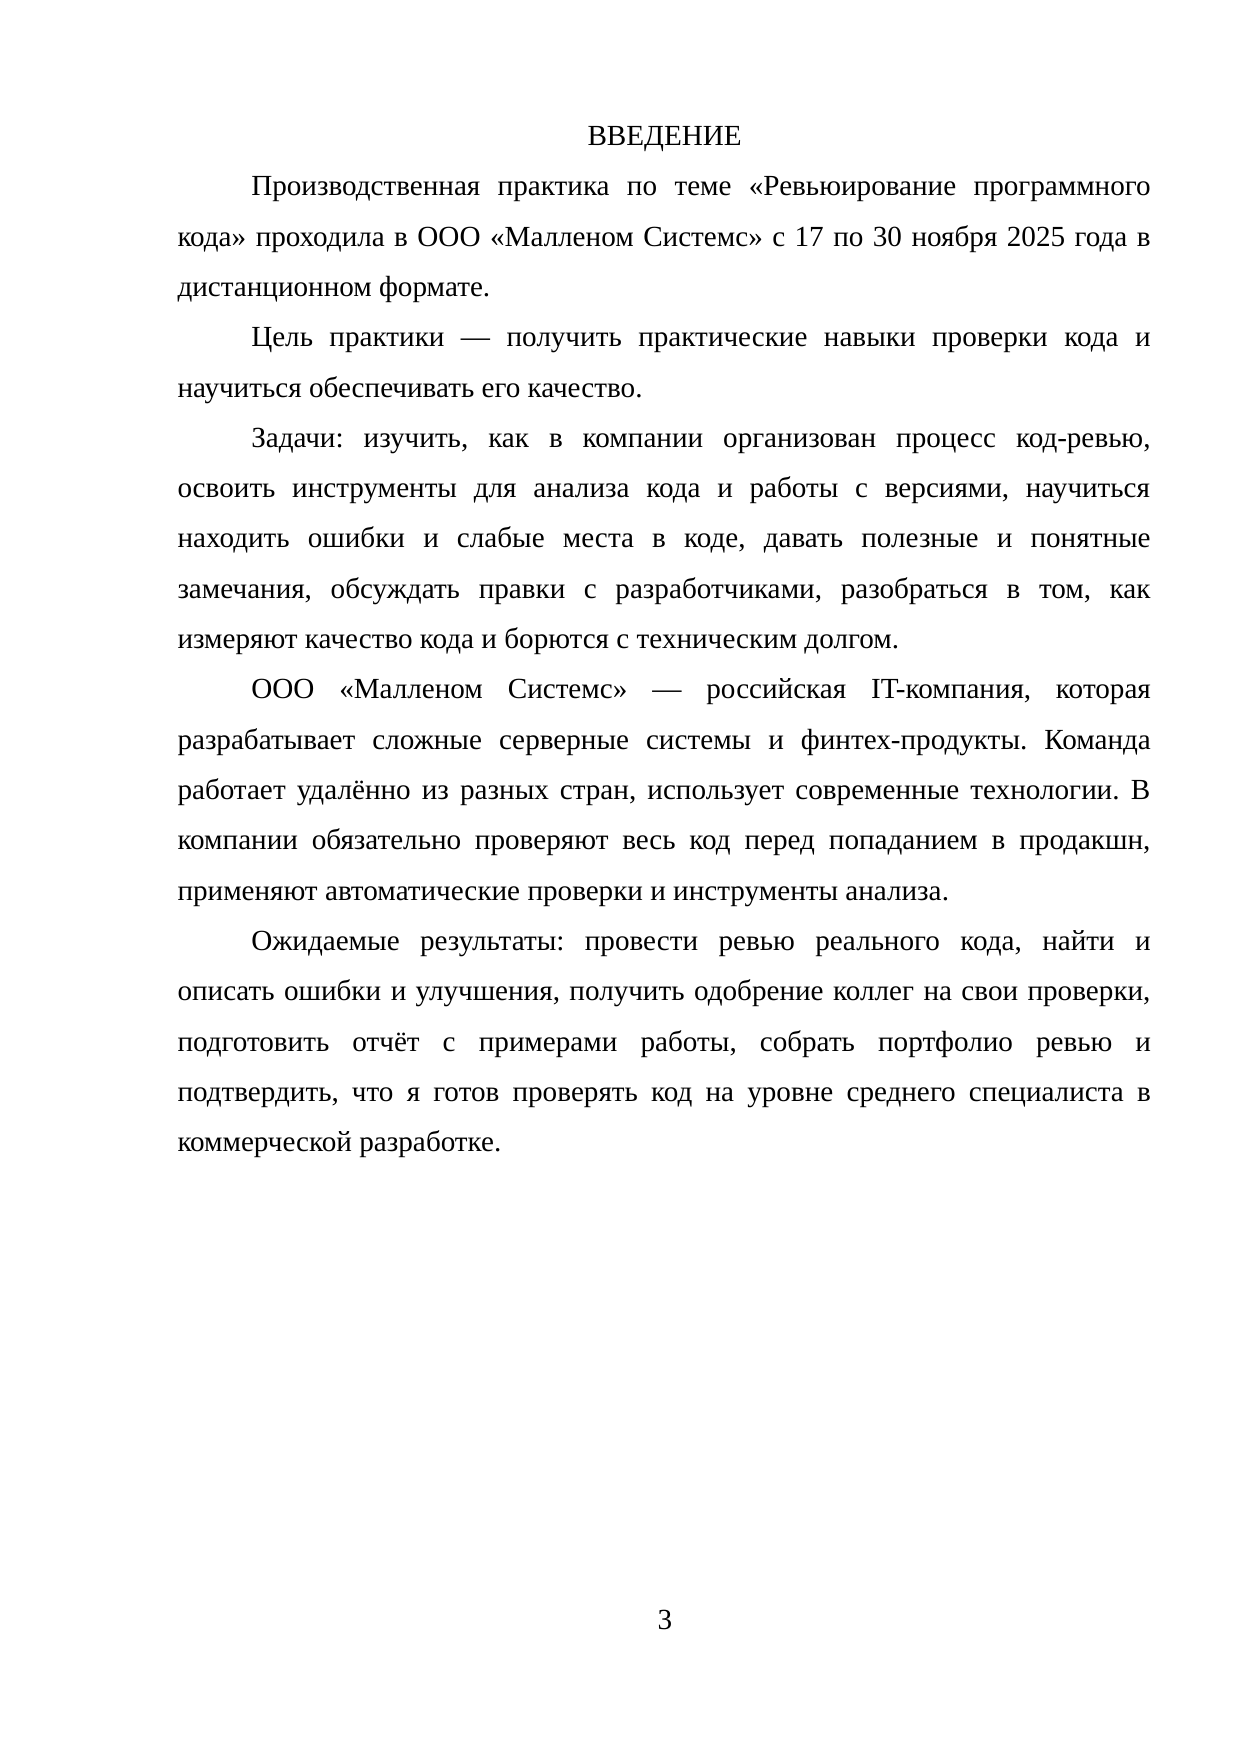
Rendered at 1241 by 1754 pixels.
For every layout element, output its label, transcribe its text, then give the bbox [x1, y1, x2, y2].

text Цель практики — получить практические навыки проверки кода и научиться обеспечивать его качество. [177, 319, 1152, 403]
subtitle ВВЕДЕНИЕ [177, 118, 1152, 152]
text ООО «Малленом Системс» — российская IT-компания, которая разрабатывает сложные серверные системы и финтех-продукты. Команда работает удалённо из разных стран, использует современные технологии. В компании обязательно проверяют весь код перед попаданием в продакшн, применяют автоматические проверки и инструменты анализа. [177, 672, 1152, 906]
text Ожидаемые результаты: провести ревью реального кода, найти и описать ошибки и улучшения, получить одобрение коллег на свои проверки, подготовить отчёт с примерами работы, собрать портфолио ревью и подтвердить, что я готов проверять код на уровне среднего специалиста в коммерческой разработке. [177, 923, 1152, 1158]
text Производственная практика по теме «Ревьюирование программного кода» проходила в ООО «Малленом Системс» с 17 по 30 ноября 2025 года в дистанционном формате. [177, 168, 1152, 303]
text Задачи: изучить, как в компании организован процесс код-ревью, освоить инструменты для анализа кода и работы с версиями, научиться находить ошибки и слабые места в коде, давать полезные и понятные замечания, обсуждать правки с разработчиками, разобраться в том, как измеряют качество кода и борются с техническим долгом. [177, 420, 1152, 655]
